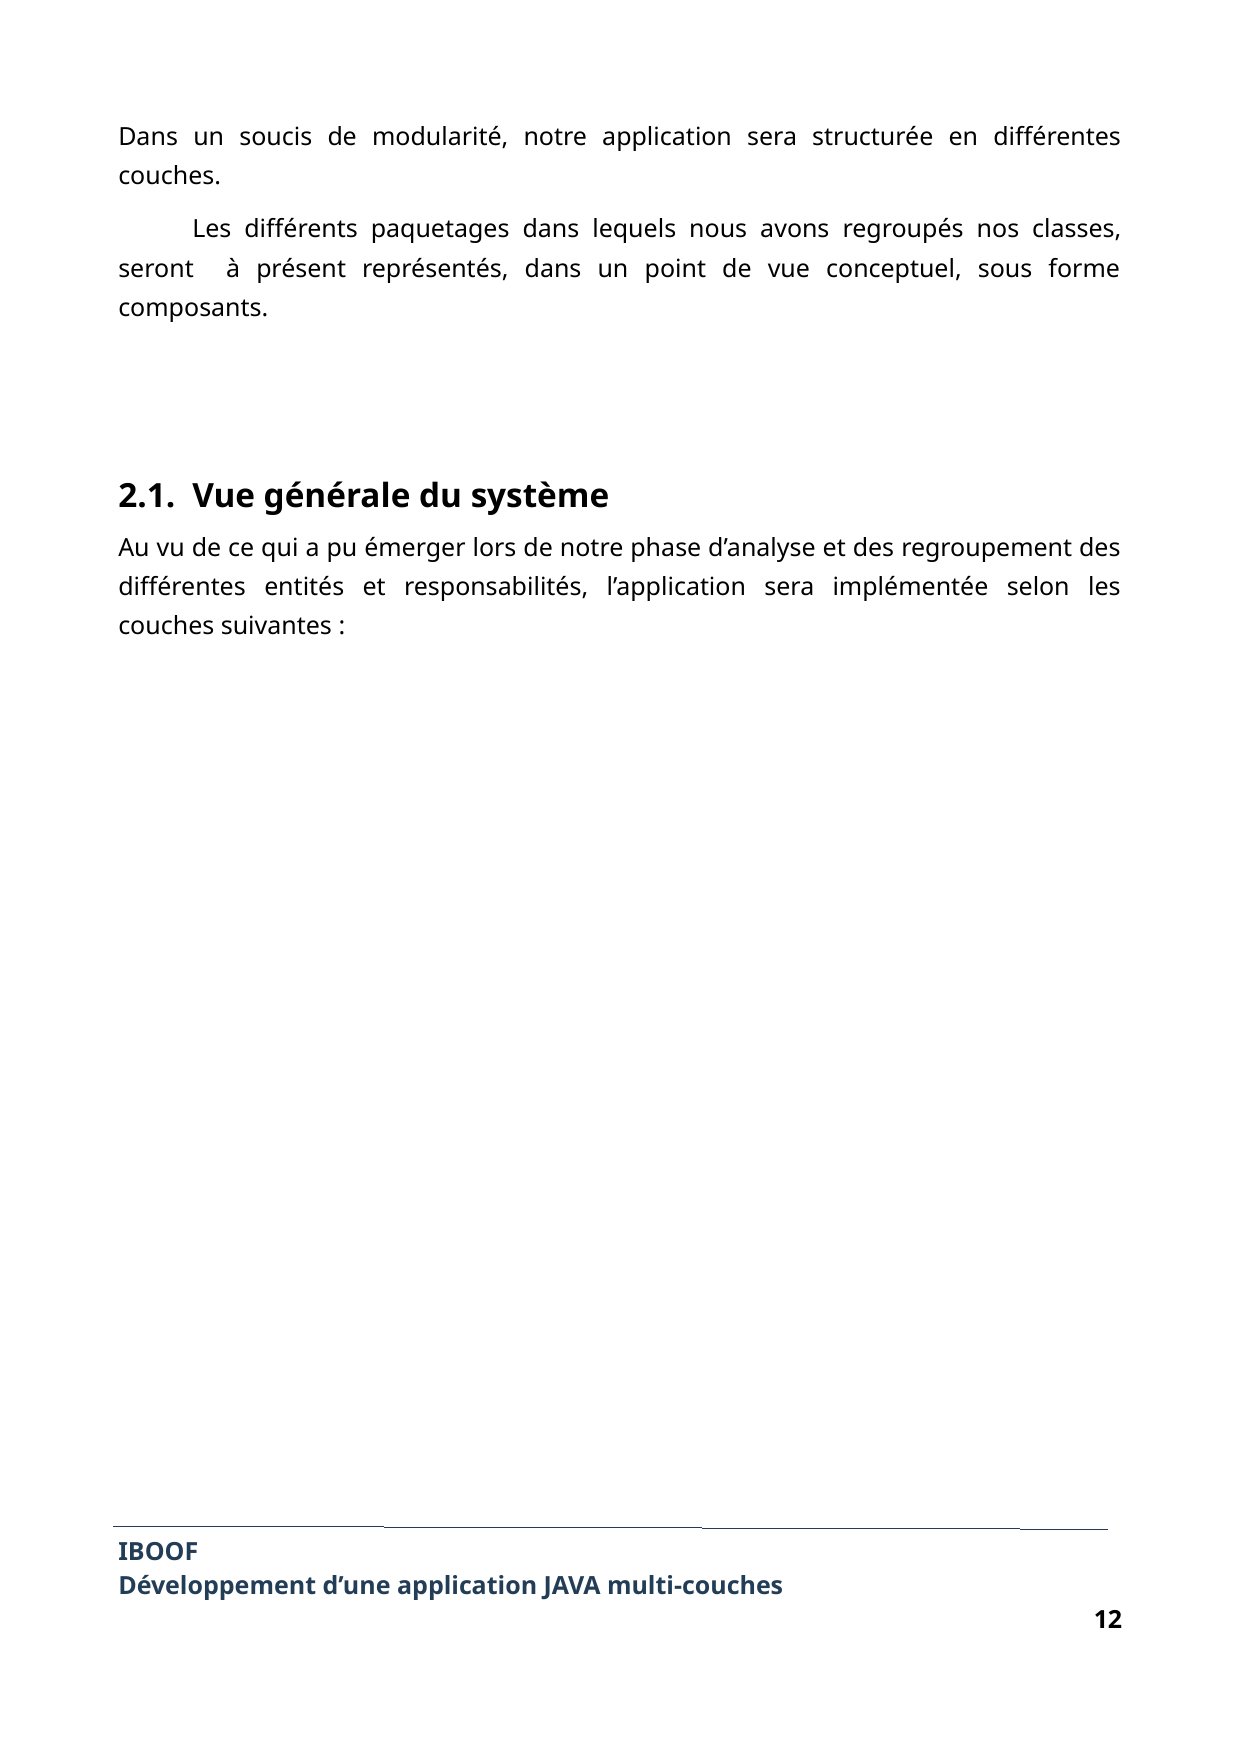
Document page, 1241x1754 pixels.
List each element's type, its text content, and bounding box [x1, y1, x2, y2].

text Dans un soucis de modularité, notre application sera structurée en différentes couches. [118, 118, 1122, 191]
subtitle Vue générale du système [118, 471, 1122, 517]
text Les différents paquetages dans lequels nous avons regroupés nos classes, seront à présent représentés, dans un point de vue conceptuel, sous forme composants. [118, 211, 1122, 323]
text Au vu de ce qui a pu émerger lors de notre phase d’analyse et des regroupement des différentes entités et responsabilités, l’application sera implémentée selon les couches suivantes : [118, 529, 1122, 642]
